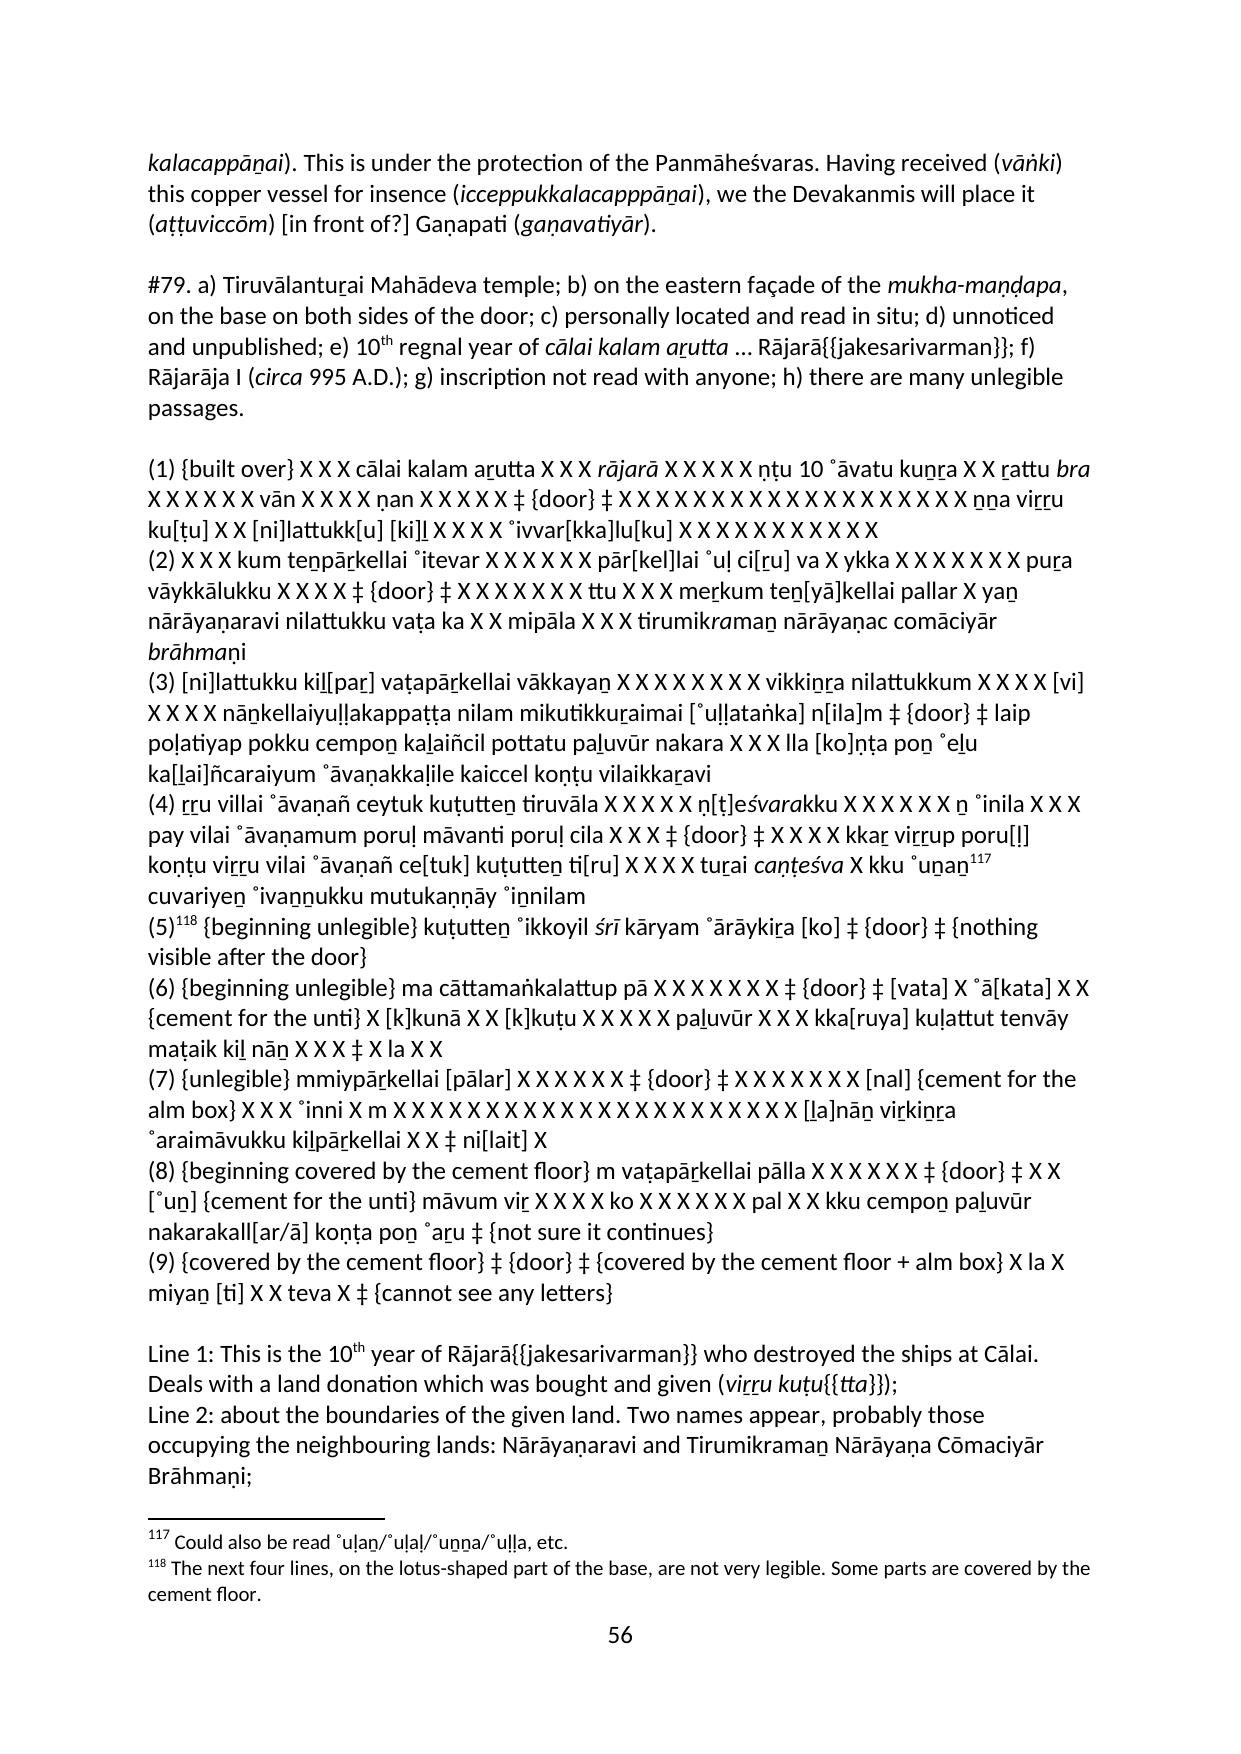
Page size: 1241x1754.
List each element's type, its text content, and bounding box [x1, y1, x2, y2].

text Could also be read ˚uḷaṉ/˚uḷaḷ/˚uṉṉa/˚uḷḷa, etc. [148, 1525, 1093, 1556]
text kalacappāṉai). This is under the protection of the Panmāheśvaras. Having received (vāṅki) this copper vessel for insence (icceppukkalacapppāṉai), we the Devakanmis will place it (aṭṭuviccōm) [in front of?] Gaṇapati (gaṇavatiyār). [148, 148, 1093, 239]
text (4) ṟṟu villai ˚āvaṇañ ceytuk kuṭutteṉ tiruvāla X X X X X ṇ[ṭ]eśvarakku X X X X X X ṉ ˚inila X X X pay vilai ˚āvaṇamum poruḷ māvanti poruḷ cila X X X ‡ {door} ‡ X X X X kkaṟ viṟṟup poru[ḷ] koṇṭu viṟṟu vilai ˚āvaṇañ ce[tuk] kuṭutteṉ ti[ru] X X X X tuṟai caṇṭeśva X kku ˚uṉaṉ cuvariyeṉ ˚ivaṉṉukku mutukaṇṇāy ˚iṉnilam [148, 788, 1093, 911]
text #79. a) Tiruvālantuṟai Mahādeva temple; b) on the eastern façade of the mukha-maṇḍapa, on the base on both sides of the door; c) personally located and read in situ; d) unnoticed and unpublished; e) 10th regnal year of cālai kalam aṟutta … Rājarā{{jakesarivarman}}; f) Rājarāja I (circa 995 A.D.); g) inscription not read with anyone; h) there are many unlegible passages. [148, 270, 1093, 422]
text (7) {unlegible} mmiypāṟkellai [pālar] X X X X X X ‡ {door} ‡ X X X X X X X [nal] {cement for the alm box} X X X ˚inni X m X X X X X X X X X X X X X X X X X X X X X X [ḻa]nāṉ viṟkiṉṟa ˚araimāvukku kiḻpāṟkellai X X ‡ ni[lait] X [148, 1063, 1093, 1155]
text (9) {covered by the cement floor} ‡ {door} ‡ {covered by the cement floor + alm box} X la X miyaṉ [ti] X X teva X ‡ {cannot see any letters} [148, 1246, 1093, 1307]
text Line 2: about the boundaries of the given land. Two names appear, probably those occupying the neighbouring lands: Nārāyaṇaravi and Tirumikramaṉ Nārāyaṇa Cōmaciyār Brāhmaṇi; [148, 1399, 1093, 1491]
text (1) {built over} X X X cālai kalam aṟutta X X X rājarā X X X X X ṇṭu 10 ˚āvatu kuṉṟa X X ṟattu bra X X X X X X vān X X X X ṇan X X X X X ‡ {door} ‡ X X X X X X X X X X X X X X X X X X X ṉṉa viṟṟu ku[ṭu] X X [ni]lattukk[u] [ki]ḻ X X X X ˚ivvar[kka]lu[ku] X X X X X X X X X X X [148, 453, 1093, 544]
text (5) {beginning unlegible} kuṭutteṉ ˚ikkoyil śrī kāryam ˚ārāykiṟa [ko] ‡ {door} ‡ {nothing visible after the door} [148, 911, 1093, 972]
text (6) {beginning unlegible} ma cāttamaṅkalattup pā X X X X X X X ‡ {door} ‡ [vata] X ˚ā[kata] X X {cement for the unti} X [k]kunā X X [k]kuṭu X X X X X paḻuvūr X X X kka[ruya] kuḷattut tenvāy maṭaik kiḻ nāṉ X X X ‡ X la X X [148, 972, 1093, 1063]
text The next four lines, on the lotus-shaped part of the base, are not very legible. Some parts are covered by the cement floor. [148, 1556, 1093, 1606]
text (2) X X X kum teṉpāṟkellai ˚itevar X X X X X X pār[kel]lai ˚uḷ ci[ṟu] va X ykka X X X X X X X puṟa vāykkālukku X X X X ‡ {door} ‡ X X X X X X X ttu X X X meṟkum teṉ[yā]kellai pallar X yaṉ nārāyaṇaravi nilattukku vaṭa ka X X mipāla X X X tirumikramaṉ nārāyaṇac comāciyār brāhmaṇi [148, 544, 1093, 666]
text (8) {beginning covered by the cement floor} m vaṭapāṟkellai pālla X X X X X X ‡ {door} ‡ X X [˚uṉ] {cement for the unti} māvum viṟ X X X X ko X X X X X X pal X X kku cempoṉ paḻuvūr nakarakall[ar/ā] koṇṭa poṉ ˚aṟu ‡ {not sure it continues} [148, 1155, 1093, 1246]
text (3) [ni]lattukku kiḻ[paṟ] vaṭapāṟkellai vākkayaṉ X X X X X X X X vikkiṉṟa nilattukkum X X X X [vi] X X X X nāṉkellaiyuḷḷakappaṭṭa nilam mikutikkuṟaimai [˚uḷḷataṅka] n[ila]m ‡ {door} ‡ laip poḷatiyap pokku cempoṉ kaḻaiñcil pottatu paḻuvūr nakara X X X lla [ko]ṇṭa poṉ ˚eḻu ka[ḻai]ñcaraiyum ˚āvaṇakkaḷile kaiccel koṇṭu vilaikkaṟavi [148, 666, 1093, 788]
text Line 1: This is the 10th year of Rājarā{{jakesarivarman}} who destroyed the ships at Cālai. Deals with a land donation which was bought and given (viṟṟu kuṭu{{tta}}); [148, 1338, 1093, 1399]
